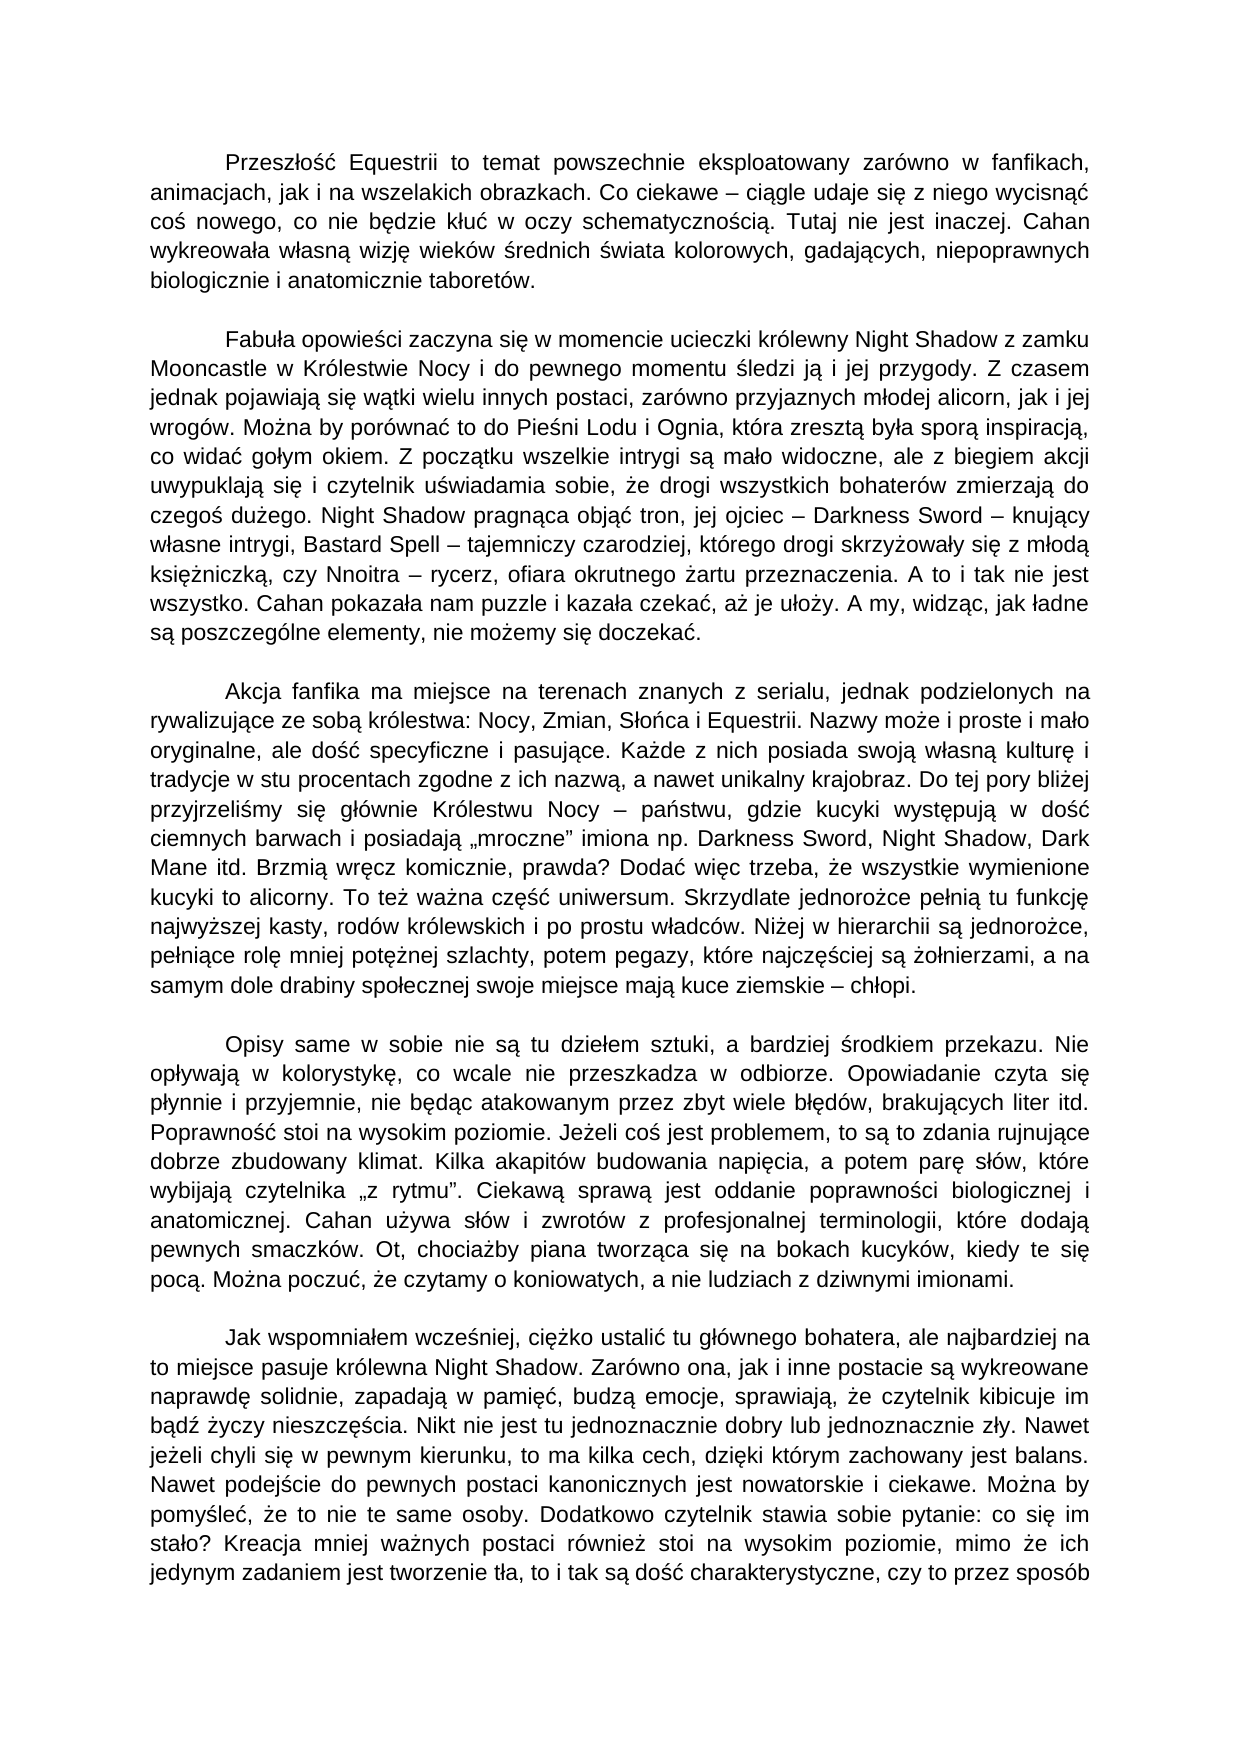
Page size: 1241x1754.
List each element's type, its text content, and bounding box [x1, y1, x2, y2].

text Fabuła opowieści zaczyna się w momencie ucieczki królewny Night Shadow z zamku Mooncastle w Królestwie Nocy i do pewnego momentu śledzi ją i jej przygody. Z czasem jednak pojawiają się wątki wielu innych postaci, zarówno przyjaznych młodej alicorn, jak i jej wrogów. Można by porównać to do Pieśni Lodu i Ognia, która zresztą była sporą inspiracją, co widać gołym okiem. Z początku wszelkie intrygi są mało widoczne, ale z biegiem akcji uwypuklają się i czytelnik uświadamia sobie, że drogi wszystkich bohaterów zmierzają do czegoś dużego. Night Shadow pragnąca objąć tron, jej ojciec – Darkness Sword – knujący własne intrygi, Bastard Spell – tajemniczy czarodziej, którego drogi skrzyżowały się z młodą księżniczką, czy Nnoitra – rycerz, ofiara okrutnego żartu przeznaczenia. A to i tak nie jest wszystko. Cahan pokazała nam puzzle i kazała czekać, aż je ułoży. A my, widząc, jak ładne są poszczególne elementy, nie możemy się doczekać. [150, 326, 1091, 646]
text Akcja fanfika ma miejsce na terenach znanych z serialu, jednak podzielonych na rywalizujące ze sobą królestwa: Nocy, Zmian, Słońca i Equestrii. Nazwy może i proste i mało oryginalne, ale dość specyficzne i pasujące. Każde z nich posiada swoją własną kulturę i tradycje w stu procentach zgodne z ich nazwą, a nawet unikalny krajobraz. Do tej pory bliżej przyjrzeliśmy się głównie Królestwu Nocy – państwu, gdzie kucyki występują w dość ciemnych barwach i posiadają „mroczne” imiona np. Darkness Sword, Night Shadow, Dark Mane itd. Brzmią wręcz komicznie, prawda? Dodać więc trzeba, że wszystkie wymienione kucyki to alicorny. To też ważna część uniwersum. Skrzydlate jednorożce pełnią tu funkcję najwyższej kasty, rodów królewskich i po prostu władców. Niżej w hierarchii są jednorożce, pełniące rolę mniej potężnej szlachty, potem pegazy, które najczęściej są żołnierzami, a na samym dole drabiny społecznej swoje miejsce mają kuce ziemskie – chłopi. [150, 679, 1091, 998]
text Jak wspomniałem wcześniej, ciężko ustalić tu głównego bohatera, ale najbardziej na to miejsce pasuje królewna Night Shadow. Zarówno ona, jak i inne postacie są wykreowane naprawdę solidnie, zapadają w pamięć, budzą emocje, sprawiają, że czytelnik kibicuje im bądź życzy nieszczęścia. Nikt nie jest tu jednoznacznie dobry lub jednoznacznie zły. Nawet jeżeli chyli się w pewnym kierunku, to ma kilka cech, dzięki którym zachowany jest balans. Nawet podejście do pewnych postaci kanonicznych jest nowatorskie i ciekawe. Można by pomyśleć, że to nie te same osoby. Dodatkowo czytelnik stawia sobie pytanie: co się im stało? Kreacja mniej ważnych postaci również stoi na wysokim poziomie, mimo że ich jedynym zadaniem jest tworzenie tła, to i tak są dość charakterystyczne, czy to przez sposób [150, 1325, 1091, 1586]
text Przeszłość Equestrii to temat powszechnie eksploatowany zarówno w fanfikach, animacjach, jak i na wszelakich obrazkach. Co ciekawe – ciągle udaje się z niego wycisnąć coś nowego, co nie będzie kłuć w oczy schematycznością. Tutaj nie jest inaczej. Cahan wykreowała własną wizję wieków średnich świata kolorowych, gadających, niepoprawnych biologicznie i anatomicznie taboretów. [150, 150, 1091, 293]
text Opisy same w sobie nie są tu dziełem sztuki, a bardziej środkiem przekazu. Nie opływają w kolorystykę, co wcale nie przeszkadza w odbiorze. Opowiadanie czyta się płynnie i przyjemnie, nie będąc atakowanym przez zbyt wiele błędów, brakujących liter itd. Poprawność stoi na wysokim poziomie. Jeżeli coś jest problemem, to są to zdania rujnujące dobrze zbudowany klimat. Kilka akapitów budowania napięcia, a potem parę słów, które wybijają czytelnika „z rytmu”. Ciekawą sprawą jest oddanie poprawności biologicznej i anatomicznej. Cahan używa słów i zwrotów z profesjonalnej terminologii, które dodają pewnych smaczków. Ot, chociażby piana tworząca się na bokach kucyków, kiedy te się pocą. Można poczuć, że czytamy o koniowatych, a nie ludziach z dziwnymi imionami. [150, 1031, 1091, 1292]
